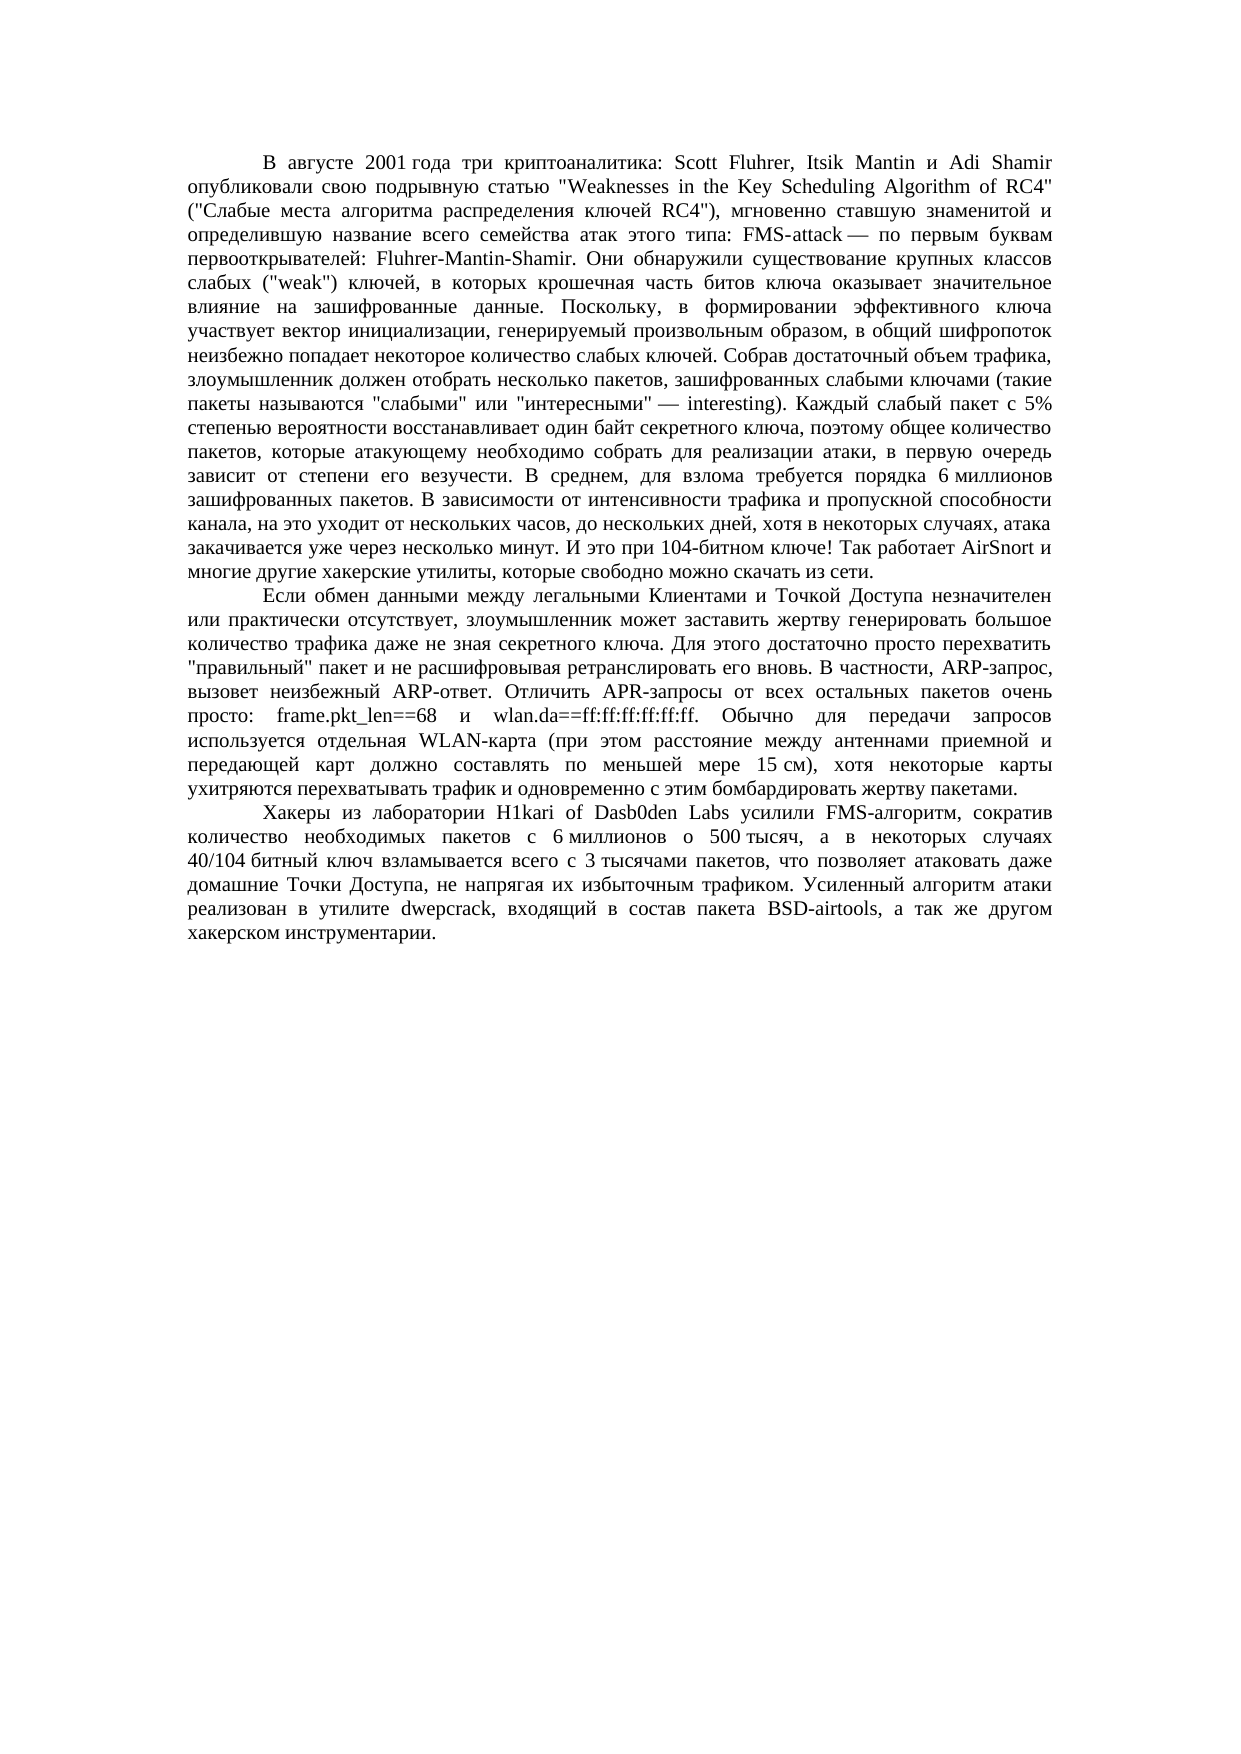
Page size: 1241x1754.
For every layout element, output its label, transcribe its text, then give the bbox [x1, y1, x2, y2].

text В августе 2001 года три криптоаналитика: Scott Fluhrer, Itsik Mantin и Adi Shamir опубликовали свою подрывную статью "Weaknesses in the Key Scheduling Algorithm of RC4" ("Слабые места алгоритма распределения ключей RC4"), мгновенно ставшую знаменитой и определившую название всего семейства атак этого типа: FMS-attack — по первым буквам первооткрывателей: Fluhrer-Mantin-Shamir. Они обнаружили существование крупных классов слабых ("weak") ключей, в которых крошечная часть битов ключа оказывает значительное влияние на зашифрованные данные. Поскольку, в формировании эффективного ключа участвует вектор инициализации, генерируемый произвольным образом, в общий шифропоток неизбежно попадает некоторое количество слабых ключей. Собрав достаточный объем трафика, злоумышленник должен отобрать несколько пакетов, зашифрованных слабыми ключами (такие пакеты называются "слабыми" или "интересными" — interesting). Каждый слабый пакет с 5% степенью вероятности восстанавливает один байт секретного ключа, поэтому общее количество пакетов, которые атакующему необходимо собрать для реализации атаки, в первую очередь зависит от степени его везучести. В среднем, для взлома требуется порядка 6 миллионов зашифрованных пакетов. В зависимости от интенсивности трафика и пропускной способности канала, на это уходит от нескольких часов, до нескольких дней, хотя в некоторых случаях, атака закачивается уже через несколько минут. И это при 104-битном ключе! Так работает AirSnort и многие другие хакерские утилиты, которые свободно можно скачать из сети. [187, 150, 1053, 583]
text Если обмен данными между легальными Клиентами и Точкой Доступа незначителен или практически отсутствует, злоумышленник может заставить жертву генерировать большое количество трафика даже не зная секретного ключа. Для этого достаточно просто перехватить "правильный" пакет и не расшифровывая ретранслировать его вновь. В частности, ARP-запрос, вызовет неизбежный ARP-ответ. Отличить APR-запросы от всех остальных пакетов очень просто: frame.pkt_len==68 и wlan.da==ff:ff:ff:ff:ff:ff. Обычно для передачи запросов используется отдельная WLAN-карта (при этом расстояние между антеннами приемной и передающей карт должно составлять по меньшей мере 15 см), хотя некоторые карты ухитряются перехватывать трафик и одновременно с этим бомбардировать жертву пакетами. [187, 583, 1053, 800]
text Хакеры из лаборатории H1kari of Dasb0den Labs усилили FMS-алгоритм, сократив количество необходимых пакетов с 6 миллионов о 500 тысяч, а в некоторых случаях 40/104 битный ключ взламывается всего с 3 тысячами пакетов, что позволяет атаковать даже домашние Точки Доступа, не напрягая их избыточным трафиком. Усиленный алгоритм атаки реализован в утилите dwepcrack, входящий в состав пакета BSD-airtools, а так же другом хакерском инструментарии. [187, 800, 1053, 944]
